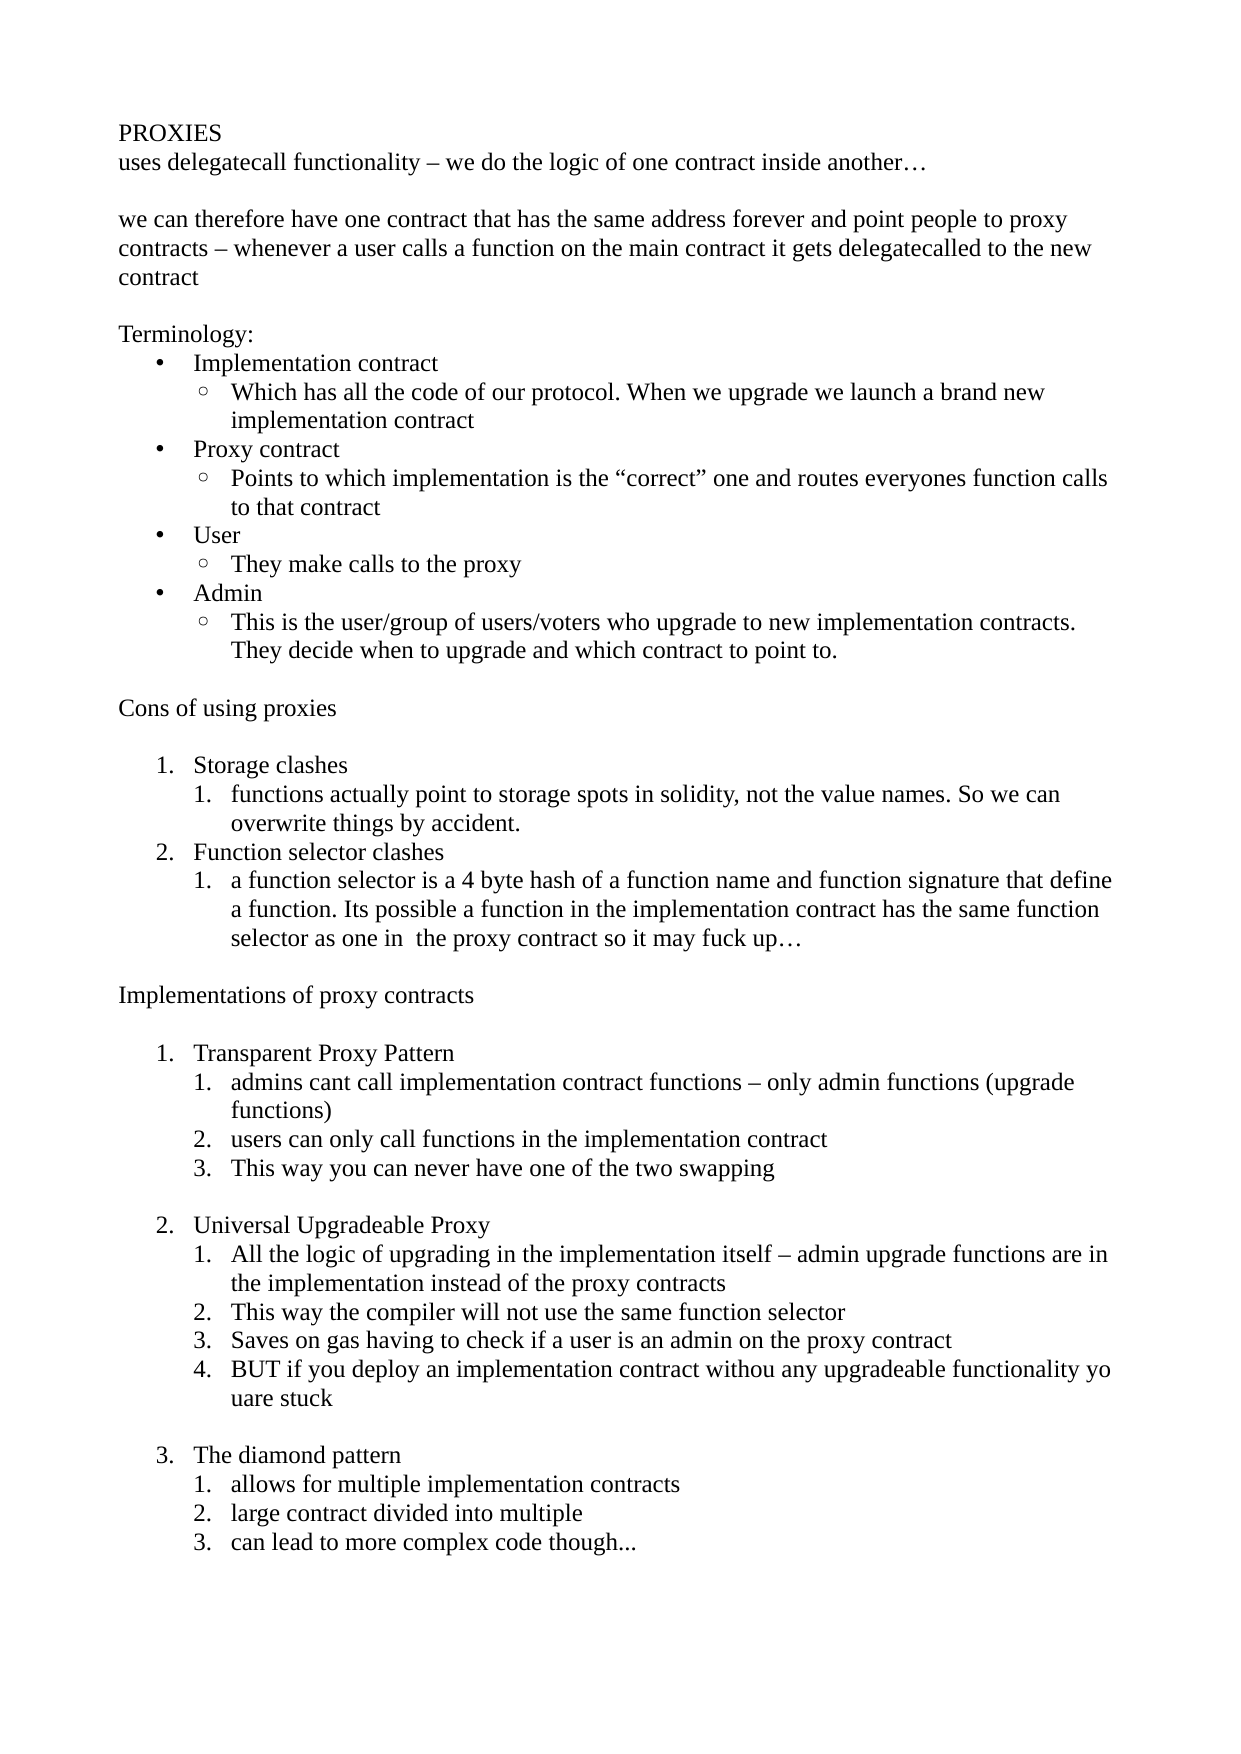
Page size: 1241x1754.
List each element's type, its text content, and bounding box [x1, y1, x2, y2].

list large contract divided into multiple [193, 1498, 1122, 1527]
text Implementations of proxy contracts [118, 981, 1122, 1009]
list a function selector is a 4 byte hash of a function name and function signature that define a function. Its possible a function in the implementation contract has the same function selector as one in the proxy contract so it may fuck up… [193, 866, 1122, 952]
list Transparent Proxy Pattern [156, 1038, 1122, 1067]
text PROXIES [118, 118, 1122, 147]
text we can therefore have one contract that has the same address forever and point people to proxy contracts – whenever a user calls a function on the main contract it gets delegatecalled to the new contract [118, 204, 1122, 291]
list admins cant call implementation contract functions – only admin functions (upgrade functions) [193, 1067, 1122, 1124]
text Terminology: [118, 319, 1122, 348]
list Storage clashes [156, 751, 1122, 779]
list users can only call functions in the implementation contract [193, 1124, 1122, 1153]
list Function selector clashes [156, 837, 1122, 866]
text Cons of using proxies [118, 693, 1122, 722]
list This is the user/group of users/voters who upgrade to new implementation contracts. They decide when to upgrade and which contract to point to. [193, 607, 1122, 664]
list BUT if you deploy an implementation contract withou any upgradeable functionality yo uare stuck [193, 1354, 1122, 1441]
list Universal Upgradeable Proxy [156, 1211, 1122, 1239]
list can lead to more complex code though... [193, 1527, 1122, 1556]
list Saves on gas having to check if a user is an admin on the proxy contract [193, 1326, 1122, 1354]
list This way the compiler will not use the same function selector [193, 1297, 1122, 1326]
list Implementation contract [156, 348, 1122, 377]
list The diamond pattern [156, 1441, 1122, 1469]
list Points to which implementation is the “correct” one and routes everyones function calls to that contract [193, 463, 1122, 521]
list Admin [156, 578, 1122, 607]
list Proxy contract [156, 434, 1122, 463]
list Which has all the code of our protocol. When we upgrade we launch a brand new implementation contract [193, 377, 1122, 434]
list User [156, 521, 1122, 549]
list All the logic of upgrading in the implementation itself – admin upgrade functions are in the implementation instead of the proxy contracts [193, 1239, 1122, 1297]
list functions actually point to storage spots in solidity, not the value names. So we can overwrite things by accident. [193, 779, 1122, 837]
list allows for multiple implementation contracts [193, 1469, 1122, 1498]
list They make calls to the proxy [193, 549, 1122, 578]
text uses delegatecall functionality – we do the logic of one contract inside another… [118, 147, 1122, 176]
list This way you can never have one of the two swapping [193, 1153, 1122, 1211]
